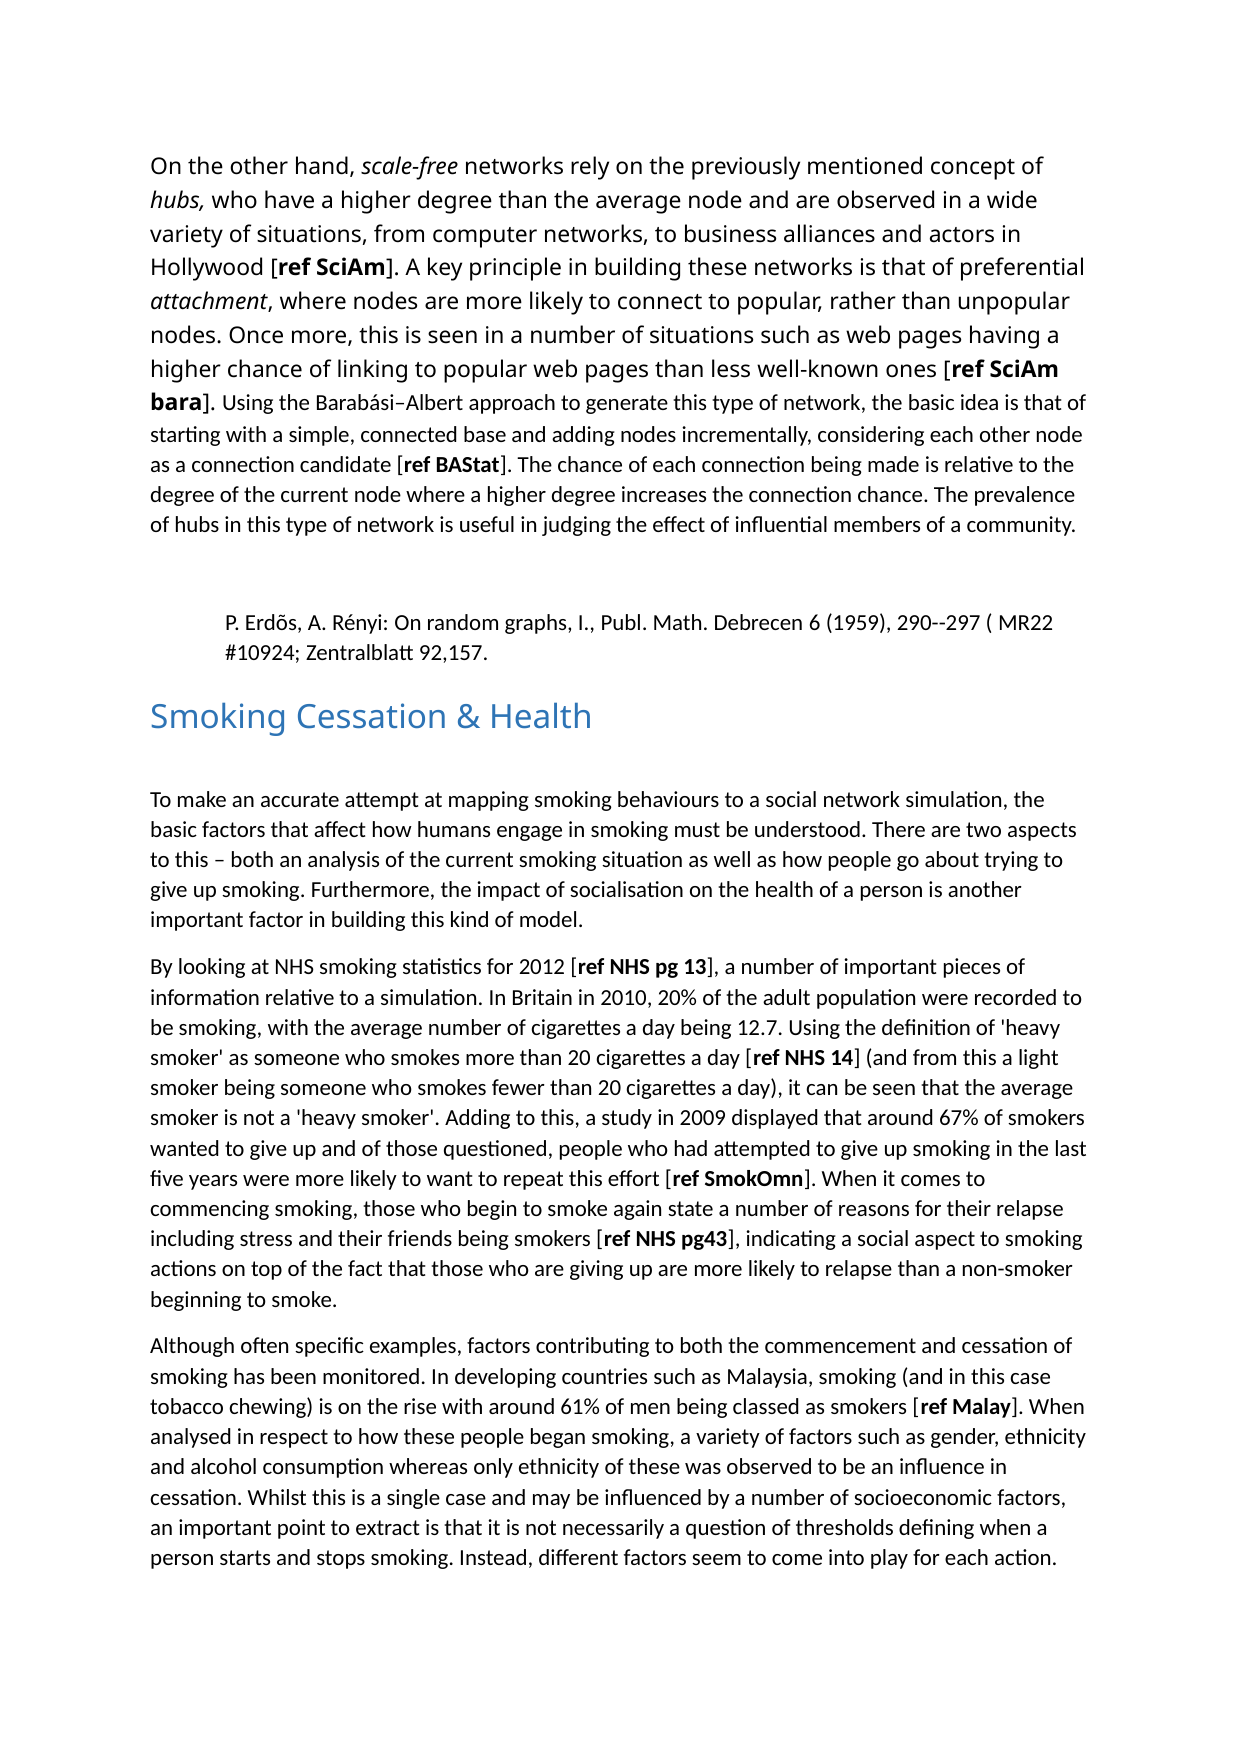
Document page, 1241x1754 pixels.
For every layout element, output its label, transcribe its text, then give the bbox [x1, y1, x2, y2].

subtitle Smoking Cessation & Health [150, 693, 1090, 738]
list P. Erdõs, A. Rényi: On random graphs, I., Publ. Math. Debrecen 6 (1959), 290--297 ( MR22 #10924; Zentralblatt 92,157. [225, 608, 1090, 666]
list Although often specific examples, factors contributing to both the commencement and cessation of smoking has been monitored. In developing countries such as Malaysia, smoking (and in this case tobacco chewing) is on the rise with around 61% of men being classed as smokers [ref Malay]. When analysed in respect to how these people began smoking, a variety of factors such as gender, ethnicity and alcohol consumption whereas only ethnicity of these was observed to be an influence in cessation. Whilst this is a single case and may be influenced by a number of socioeconomic factors, an important point to extract is that it is not necessarily a question of thresholds defining when a person starts and stops smoking. Instead, different factors seem to come into play for each action. [150, 1332, 1090, 1571]
list On the other hand, scale-free networks rely on the previously mentioned concept of hubs, who have a higher degree than the average node and are observed in a wide variety of situations, from computer networks, to business alliances and actors in Hollywood [ref SciAm]. A key principle in building these networks is that of preferential attachment, where nodes are more likely to connect to popular, rather than unpopular nodes. Once more, this is seen in a number of situations such as web pages having a higher chance of linking to popular web pages than less well-known ones [ref SciAm bara]. Using the Barabási–Albert approach to generate this type of network, the basic idea is that of starting with a simple, connected base and adding nodes incrementally, considering each other node as a connection candidate [ref BAStat]. The chance of each connection being made is relative to the degree of the current node where a higher degree increases the connection chance. The prevalence of hubs in this type of network is useful in judging the effect of influential members of a community. [150, 150, 1090, 538]
text By looking at NHS smoking statistics for 2012 [ref NHS pg 13], a number of important pieces of information relative to a simulation. In Britain in 2010, 20% of the adult population were recorded to be smoking, with the average number of cigarettes a day being 12.7. Using the definition of 'heavy smoker' as someone who smokes more than 20 cigarettes a day [ref NHS 14] (and from this a light smoker being someone who smokes fewer than 20 cigarettes a day), it can be seen that the average smoker is not a 'heavy smoker'. Adding to this, a study in 2009 displayed that around 67% of smokers wanted to give up and of those questioned, people who had attempted to give up smoking in the last five years were more likely to want to repeat this effort [ref SmokOmn]. When it comes to commencing smoking, those who begin to smoke again state a number of reasons for their relapse including stress and their friends being smokers [ref NHS pg43], indicating a social aspect to smoking actions on top of the fact that those who are giving up are more likely to relapse than a non-smoker beginning to smoke. [150, 952, 1090, 1313]
text To make an accurate attempt at mapping smoking behaviours to a social network simulation, the basic factors that affect how humans engage in smoking must be understood. There are two aspects to this – both an analysis of the current smoking situation as well as how people go about trying to give up smoking. Furthermore, the impact of socialisation on the health of a person is another important factor in building this kind of model. [150, 785, 1090, 933]
